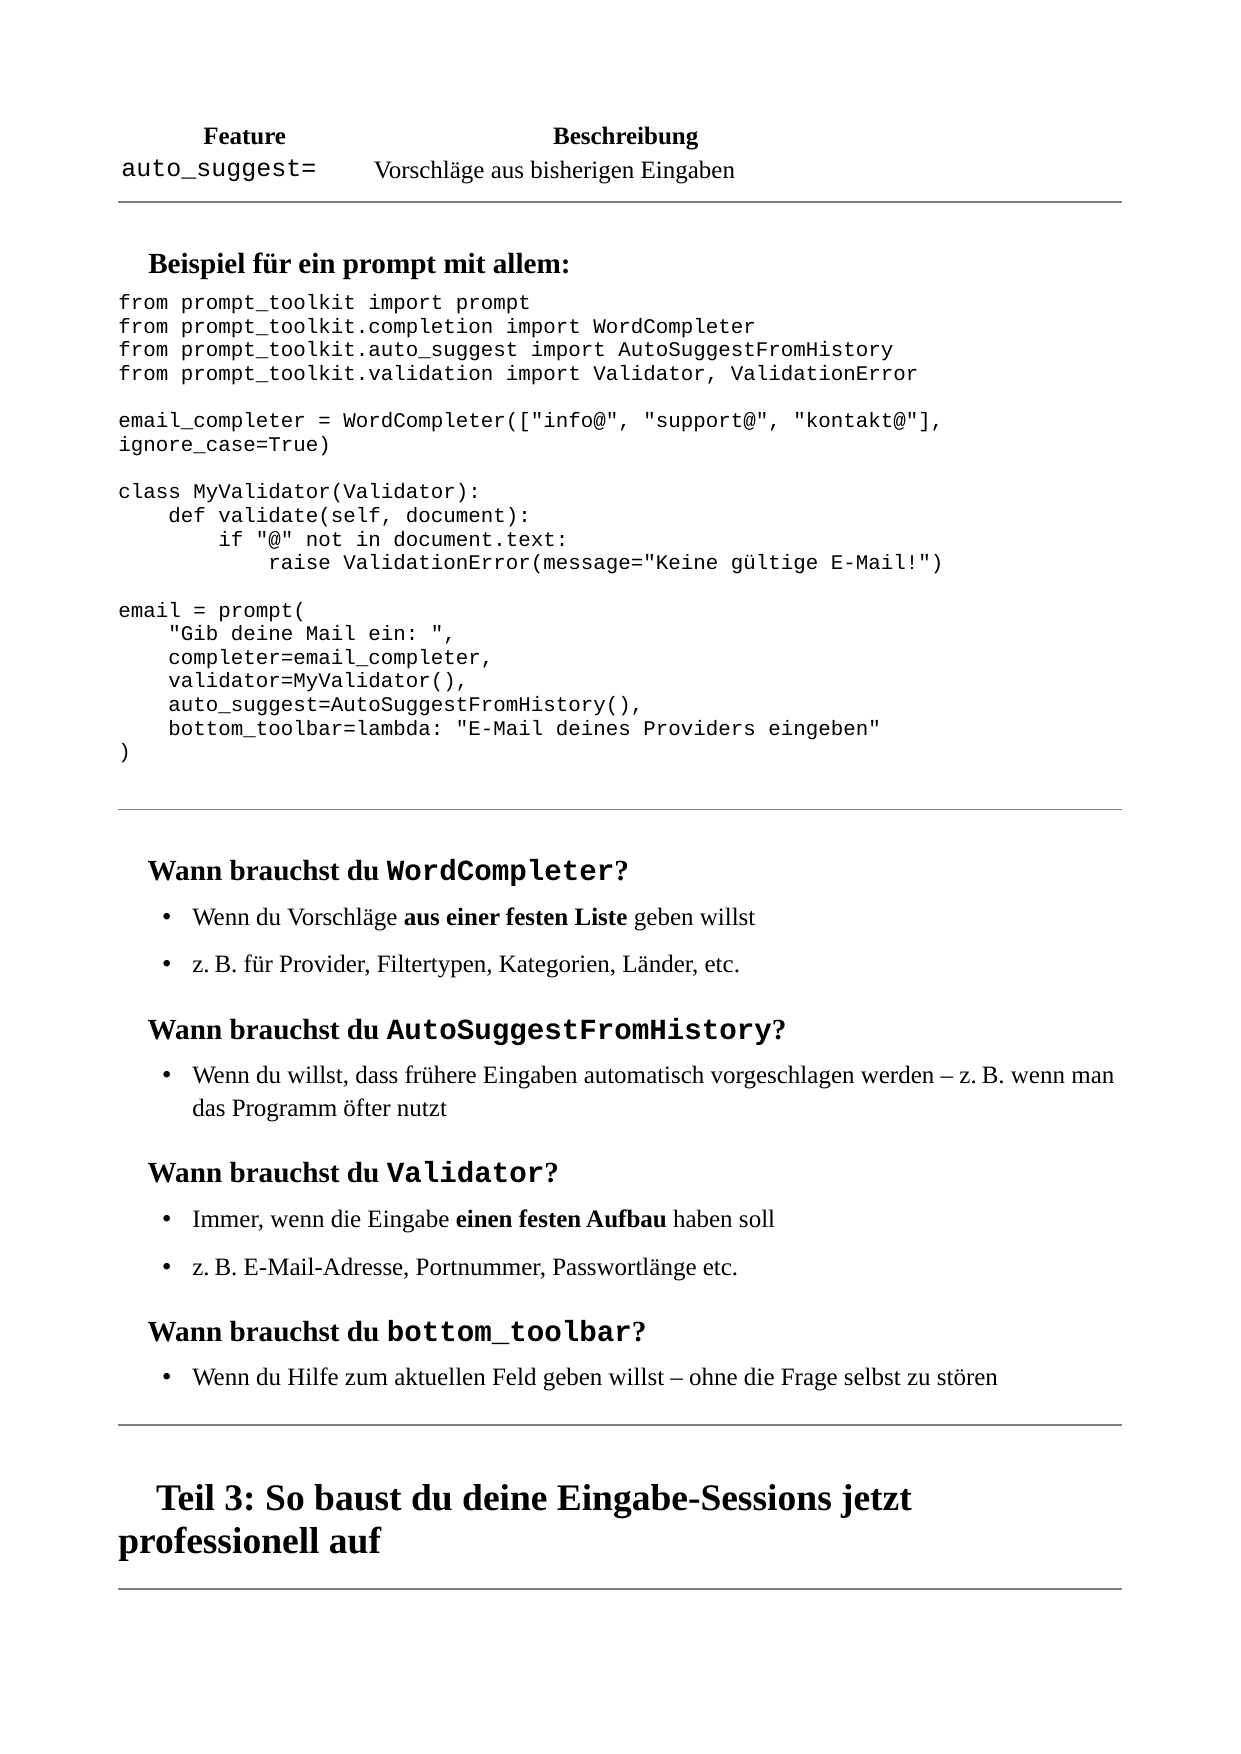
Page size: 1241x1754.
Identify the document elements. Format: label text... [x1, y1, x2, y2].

table_cell Vorschläge aus bisherigen Eingaben [371, 153, 880, 187]
subtitle 🧠 Wann brauchst du AutoSuggestFromHistory? [118, 1012, 1122, 1048]
text "Gib deine Mail ein: ", [118, 623, 1122, 647]
list Immer, wenn die Eingabe einen festen Aufbau haben soll [162, 1204, 1122, 1233]
subtitle 🧠 Wann brauchst du bottom_toolbar? [118, 1314, 1122, 1350]
text def validate(self, document): [118, 505, 1122, 529]
text bottom_toolbar=lambda: "E-Mail deines Providers eingeben" [118, 718, 1122, 741]
text from prompt_toolkit.completion import WordCompleter [118, 316, 1122, 339]
text email = prompt( [118, 599, 1122, 623]
text from prompt_toolkit.validation import Validator, ValidationError [118, 363, 1122, 387]
text completer=email_completer, [118, 647, 1122, 671]
text raise ValidationError(message="Keine gültige E-Mail!") [118, 552, 1122, 576]
text from prompt_toolkit import prompt [118, 292, 1122, 316]
text validator=MyValidator(), [118, 671, 1122, 694]
text auto_suggest=AutoSuggestFromHistory(), [118, 694, 1122, 718]
table_header Beschreibung [371, 118, 880, 153]
list Wenn du Hilfe zum aktuellen Feld geben willst – ohne die Frage selbst zu stören [162, 1362, 1122, 1391]
text if "@" not in document.text: [118, 529, 1122, 552]
subtitle 🧠 Beispiel für ein prompt mit allem: [118, 246, 1122, 280]
subtitle 🧠 Wann brauchst du WordCompleter? [118, 853, 1122, 889]
list z. B. für Provider, Filtertypen, Kategorien, Länder, etc. [162, 949, 1122, 978]
text ) [118, 741, 1122, 765]
text from prompt_toolkit.auto_suggest import AutoSuggestFromHistory [118, 339, 1122, 363]
list Wenn du Vorschläge aus einer festen Liste geben willst [162, 902, 1122, 931]
list z. B. E-Mail-Adresse, Portnummer, Passwortlänge etc. [162, 1252, 1122, 1280]
subtitle 🧠 Wann brauchst du Validator? [118, 1156, 1122, 1192]
subtitle 🧱 Teil 3: So baust du deine Eingabe-Sessions jetzt professionell auf [118, 1475, 1122, 1561]
table_cell auto_suggest= [118, 153, 371, 187]
text class MyValidator(Validator): [118, 481, 1122, 505]
table_header Feature [118, 118, 371, 153]
list Wenn du willst, dass frühere Eingaben automatisch vorgeschlagen werden – z. B. wenn man das Programm öfter nutzt [162, 1060, 1122, 1122]
text email_completer = WordCompleter(["info@", "support@", "kontakt@"], ignore_case=True) [118, 410, 1122, 458]
